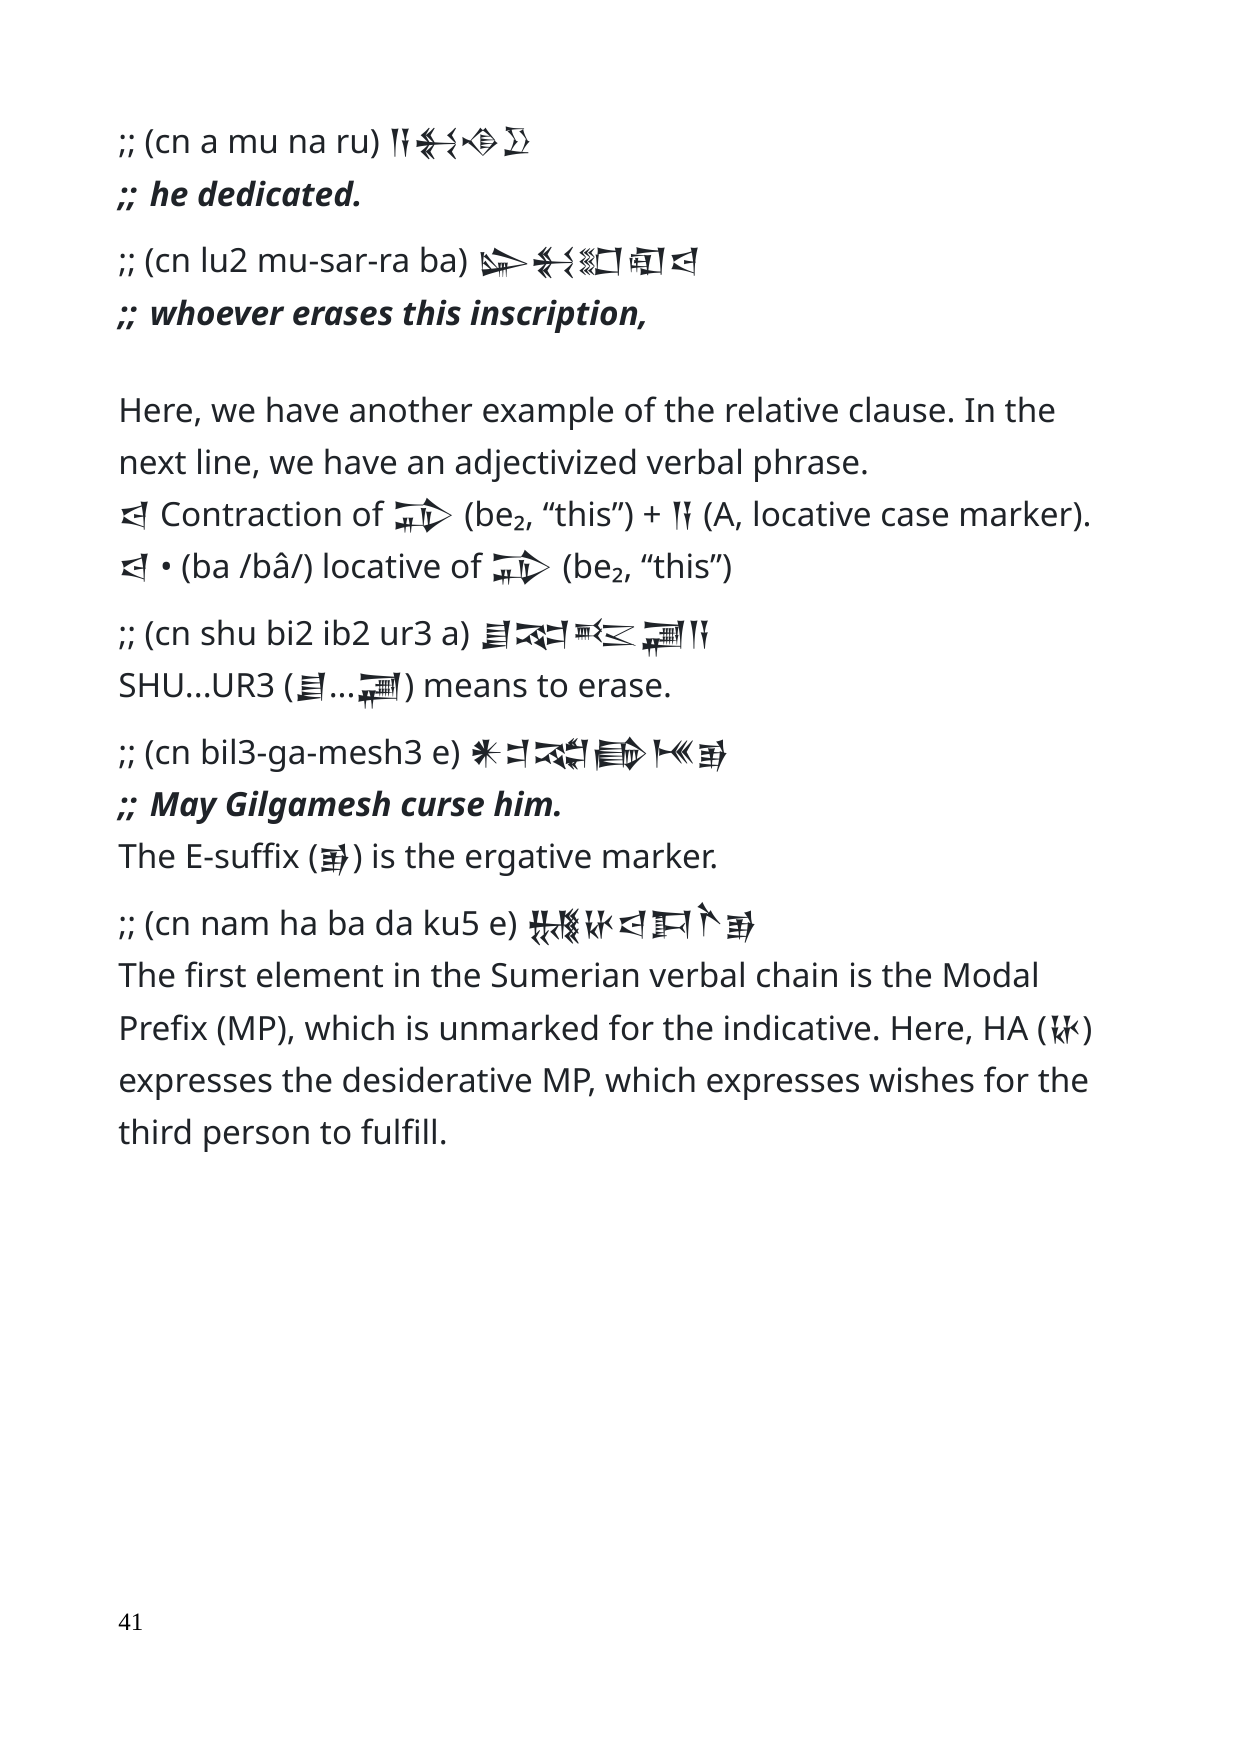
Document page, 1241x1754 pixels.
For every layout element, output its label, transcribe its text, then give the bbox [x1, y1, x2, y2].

text ;; (cn bil3-ga-mesh3 e) 𒀭𒄑𒉋𒂵𒎌𒂊 ;; May Gilgamesh curse him. The E-suffix (𒂊) is the ergative marker. [118, 729, 1122, 879]
text Here, we have another example of the relative clause. In the next line, we have an adjectivized verbal phrase. 𒁀 Contraction of 𒁉 (be₂, “this”) +‎ 𒀀 (A, locative case marker). 𒁀 • (ba /bâ/) locative of 𒁉 (be₂, “this”) [118, 387, 1122, 588]
text ;; (cn lu2 mu-sar-ra ba) 𒇽𒈬𒊬𒊏𒁀 ;; whoever erases this inscription, [118, 237, 1122, 368]
text ;; (cn a mu na ru) 𒀀𒈬𒈾𒊒 ;; he dedicated. [118, 118, 1122, 216]
text ;; (cn nam ha ba da ku5 e) 𒉆𒄩𒁀𒁕𒋻𒂊 The first element in the Sumerian verbal chain is the Modal Prefix (MP), which is unmarked for the indicative. Here, HA (𒄩) expresses the desiderative MP, which expresses wishes for the third person to fulfill. [118, 900, 1122, 1154]
text ;; (cn shu bi2 ib2 ur3 a) 𒋗𒉈𒌈𒃡𒀀 SHU...UR3 (𒋗...𒃡) means to erase. [118, 610, 1122, 707]
